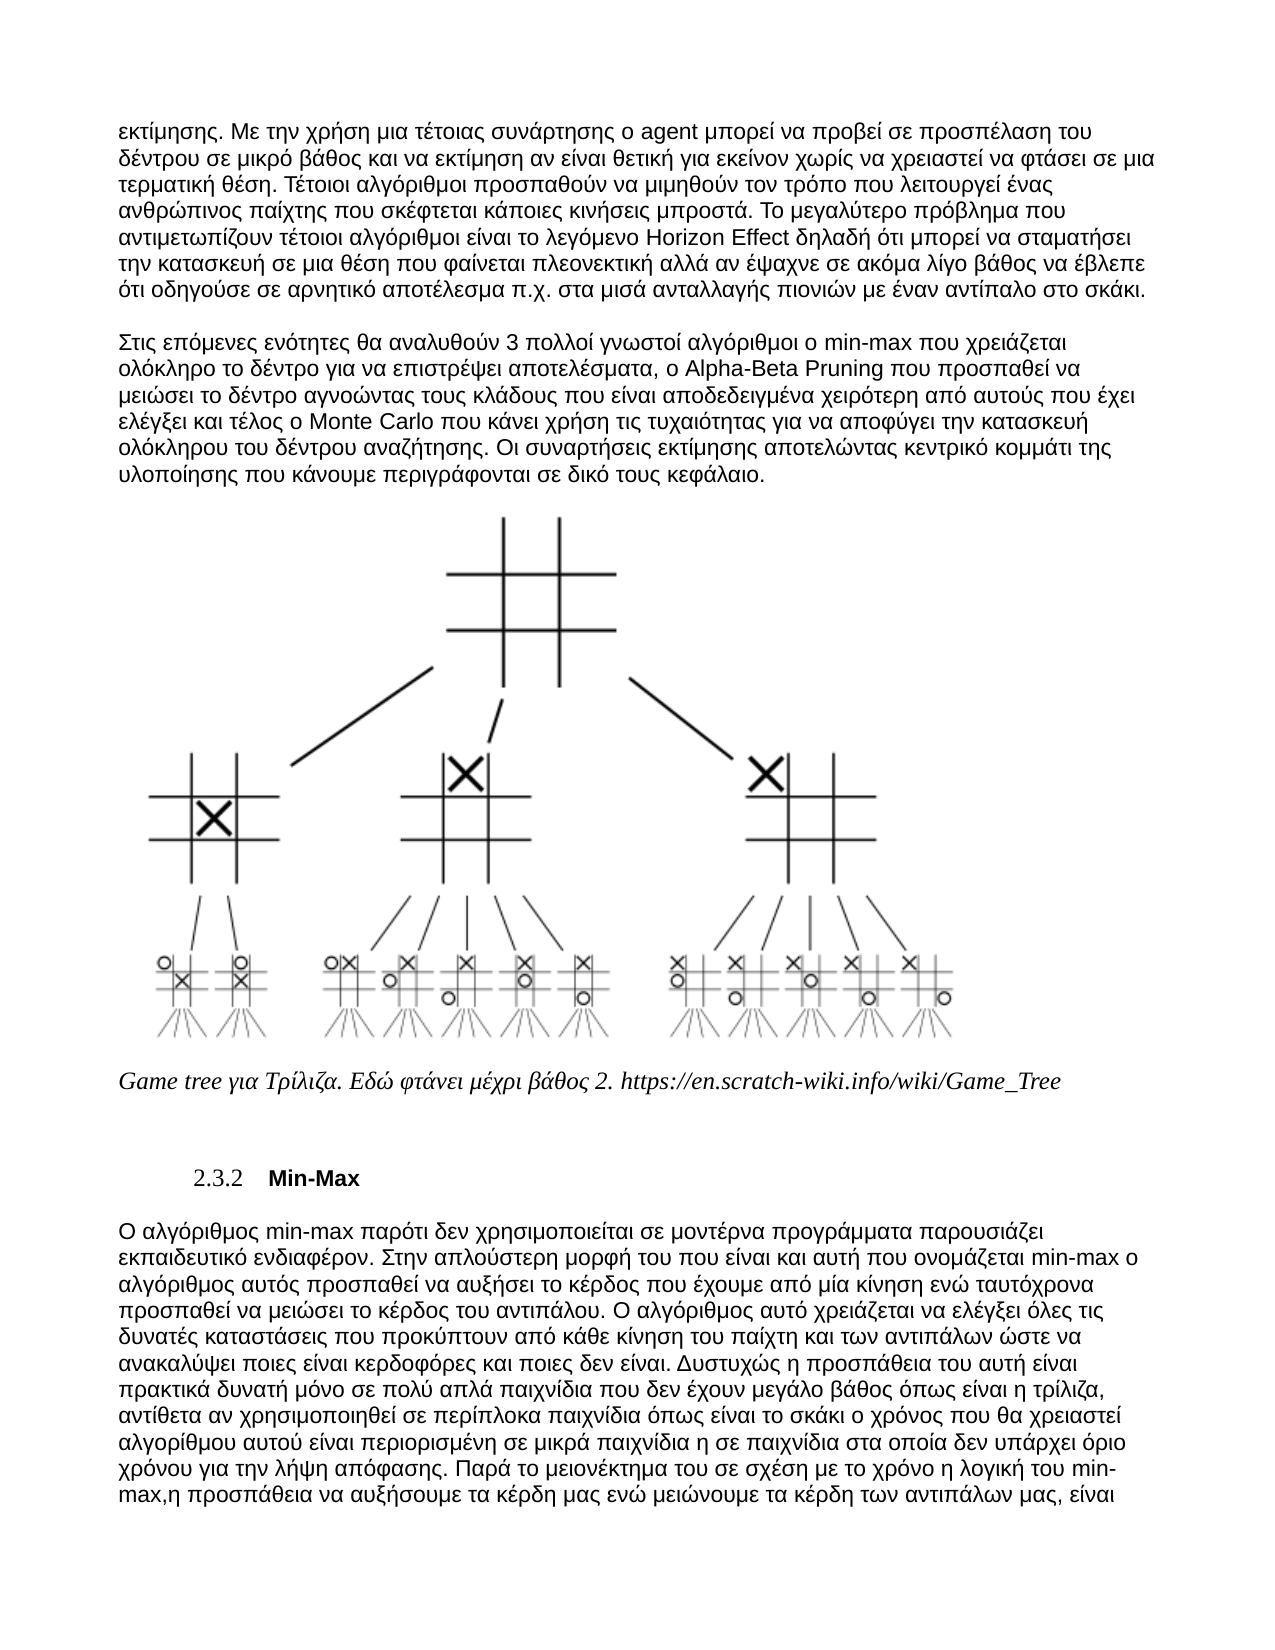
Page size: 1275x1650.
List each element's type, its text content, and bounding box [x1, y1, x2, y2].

list Min-Max [193, 1163, 1157, 1192]
text εκτίμησης. Με την χρήση μια τέτοιας συνάρτησης ο agent μπορεί να προβεί σε προσπέλαση του δέντρου σε μικρό βάθος και να εκτίμηση αν είναι θετική για εκείνον χωρίς να χρειαστεί να φτάσει σε μια τερματική θέση. Τέτοιοι αλγόριθμοι προσπαθούν να μιμηθούν τον τρόπο που λειτουργεί ένας ανθρώπινος παίχτης που σκέφτεται κάποιες κινήσεις μπροστά. Το μεγαλύτερο πρόβλημα που αντιμετωπίζουν τέτοιοι αλγόριθμοι είναι το λεγόμενο Horizon Effect δηλαδή ότι μπορεί να σταματήσει την κατασκευή σε μια θέση που φαίνεται πλεονεκτική αλλά αν έψαχνε σε ακόμα λίγο βάθος να έβλεπε ότι οδηγούσε σε αρνητικό αποτέλεσμα π.χ. στα μισά ανταλλαγής πιονιών με έναν αντίπαλο στο σκάκι. [118, 118, 1157, 303]
text Game tree για Τρίλιζα. Εδώ φτάνει μέχρι βάθος 2. https://en.scratch-wiki.info/wiki/Game_Tree [118, 1066, 1157, 1095]
text Ο αλγόριθμος min-max παρότι δεν χρησιμοποιείται σε μοντέρνα προγράμματα παρουσιάζει εκπαιδευτικό ενδιαφέρον. Στην απλούστερη μορφή του που είναι και αυτή που ονομάζεται min-max ο αλγόριθμος αυτός προσπαθεί να αυξήσει το κέρδος που έχουμε από μία κίνηση ενώ ταυτόχρονα προσπαθεί να μειώσει το κέρδος του αντιπάλου. Ο αλγόριθμος αυτό χρειάζεται να ελέγξει όλες τις δυνατές καταστάσεις που προκύπτουν από κάθε κίνηση του παίχτη και των αντιπάλων ώστε να ανακαλύψει ποιες είναι κερδοφόρες και ποιες δεν είναι. Δυστυχώς η προσπάθεια του αυτή είναι πρακτικά δυνατή μόνο σε πολύ απλά παιχνίδια που δεν έχουν μεγάλο βάθος όπως είναι η τρίλιζα, αντίθετα αν χρησιμοποιηθεί σε περίπλοκα παιχνίδια όπως είναι το σκάκι ο χρόνος που θα χρειαστεί αλγορίθμου αυτού είναι περιορισμένη σε μικρά παιχνίδια η σε παιχνίδια στα οποία δεν υπάρχει όριο χρόνου για την λήψη απόφασης. Παρά το μειονέκτημα του σε σχέση με το χρόνο η λογική του min-max,η προσπάθεια να αυξήσουμε τα κέρδη μας ενώ μειώνουμε τα κέρδη των αντιπάλων μας, είναι [118, 1218, 1157, 1508]
text Στις επόμενες ενότητες θα αναλυθούν 3 πολλοί γνωστοί αλγόριθμοι ο min-max που χρειάζεται ολόκληρο το δέντρο για να επιστρέψει αποτελέσματα, o Alpha-Beta Pruning που προσπαθεί να μειώσει το δέντρο αγνοώντας τους κλάδους που είναι αποδεδειγμένα χειρότερη από αυτούς που έχει ελέγξει και τέλος ο Monte Carlo που κάνει χρήση τις τυχαιότητας για να αποφύγει την κατασκευή ολόκληρου του δέντρου αναζήτησης. Οι συναρτήσεις εκτίμησης αποτελώντας κεντρικό κομμάτι της υλοποίησης που κάνουμε περιγράφονται σε δικό τους κεφάλαιο. [118, 329, 1157, 487]
